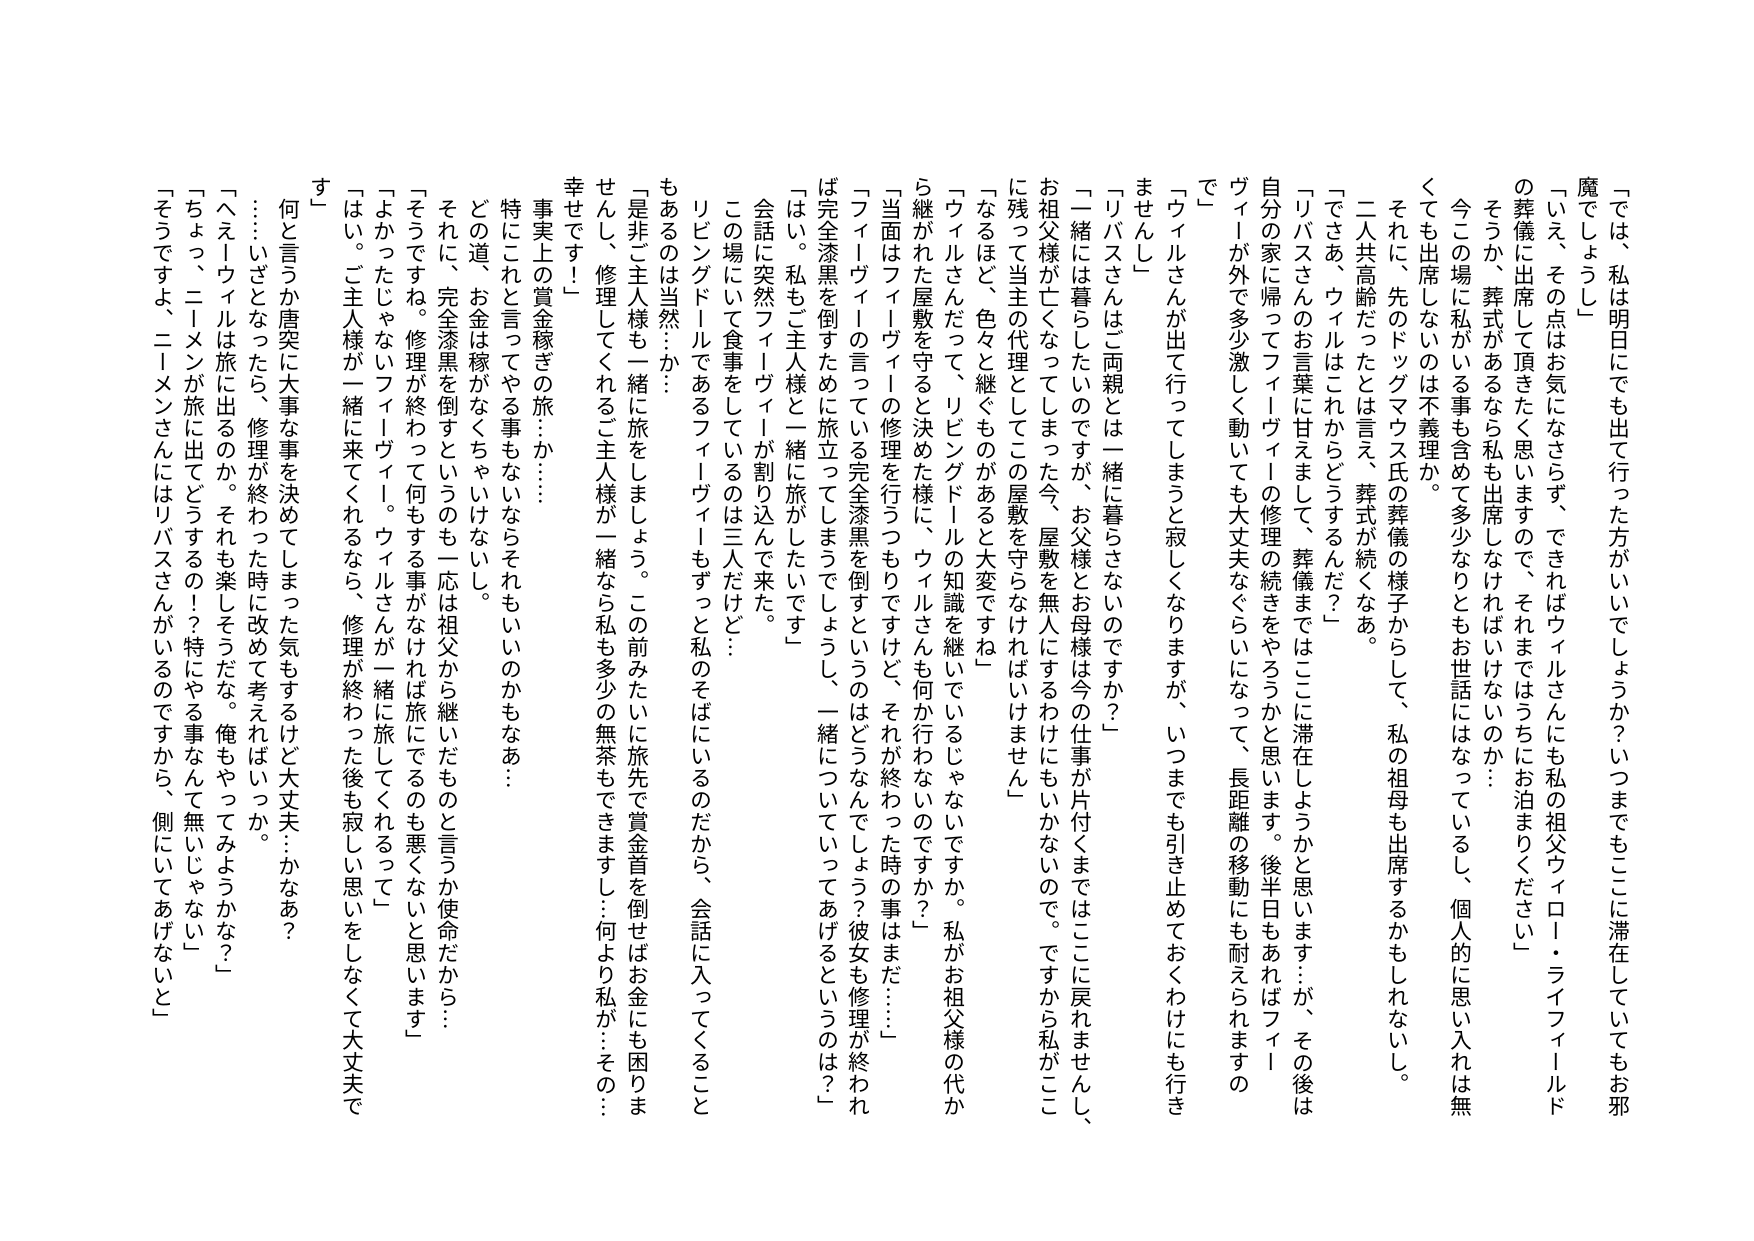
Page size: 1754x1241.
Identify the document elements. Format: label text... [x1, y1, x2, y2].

text 特にこれと言ってやる事もないならそれもいいのかもなあ… [496, 176, 527, 1122]
text そうか、葬式があるなら私も出席しなければいけないのか… [1477, 176, 1509, 1122]
text 「当面はフィーヴィーの修理を行うつもりですけど、それが終わった時の事はまだ……」 [876, 176, 907, 1122]
text それに、先のドッグマウス氏の葬儀の様子からして、私の祖母も出席するかもしれないし。 [1382, 176, 1414, 1122]
text 「ウィルさんが出て行ってしまうと寂しくなりますが、いつまでも引き止めておくわけにも行きませんし」 [1129, 176, 1192, 1122]
text 「でさあ、ウィルはこれからどうするんだ？」 [1319, 176, 1351, 1122]
text 「そうですよ、ニーメンさんにはリバスさんがいるのですから、側にいてあげないと」 [147, 176, 179, 1122]
text 「では、私は明日にでも出て行った方がいいでしょうか？いつまでもここに滞在していてもお邪魔でしょうし」 [1572, 176, 1636, 1122]
text ……いざとなったら、修理が終わった時に改めて考えればいっか。 [242, 176, 274, 1122]
text 今この場に私がいる事も含めて多少なりともお世話にはなっているし、個人的に思い入れは無くても出席しないのは不義理か。 [1414, 176, 1477, 1122]
text 「そうですね。修理が終わって何もする事がなければ旅にでるのも悪くないと思います」 [401, 176, 432, 1122]
text 事実上の賞金稼ぎの旅…か…… [527, 176, 559, 1122]
text 「よかったじゃないフィーヴィー。ウィルさんが一緒に旅してくれるって」 [369, 176, 401, 1122]
text この場にいて食事をしているのは三人だけど… [717, 176, 749, 1122]
text 「なるほど、色々と継ぐものがあると大変ですね」 [971, 176, 1002, 1122]
text それに、完全漆黒を倒すというのも一応は祖父から継いだものと言うか使命だから… [432, 176, 464, 1122]
text 「はい。ご主人様が一緒に来てくれるなら、修理が終わった後も寂しい思いをしなくて大丈夫です」 [306, 176, 369, 1122]
text 「フィーヴィーの言っている完全漆黒を倒すというのはどうなんでしょう？彼女も修理が終われば完全漆黒を倒すために旅立ってしまうでしょうし、一緒についていってあげるというのは？」 [812, 176, 876, 1122]
text 会話に突然フィーヴィーが割り込んで来た。 [749, 176, 781, 1122]
text 「ウィルさんだって、リビングドールの知識を継いでいるじゃないですか。私がお祖父様の代から継がれた屋敷を守ると決めた様に、ウィルさんも何か行わないのですか？」 [907, 176, 971, 1122]
text リビングドールであるフィーヴィーもずっと私のそばにいるのだから、会話に入ってくることもあるのは当然…か… [654, 176, 717, 1122]
text 「リバスさんはご両親とは一緒に暮らさないのですか？」 [1097, 176, 1129, 1122]
text 「ちょっ、ニーメンが旅に出てどうするの！？特にやる事なんて無いじゃない」 [179, 176, 211, 1122]
text 「へえーウィルは旅に出るのか。それも楽しそうだな。俺もやってみようかな？」 [211, 176, 242, 1122]
text 「リバスさんのお言葉に甘えまして、葬儀まではここに滞在しようかと思います…が、その後は自分の家に帰ってフィーヴィーの修理の続きをやろうかと思います。後半日もあればフィーヴィーが外で多少激しく動いても大丈夫なぐらいになって、長距離の移動にも耐えられますので」 [1192, 176, 1319, 1122]
text どの道、お金は稼がなくちゃいけないし。 [464, 176, 496, 1122]
text 「是非ご主人様も一緒に旅をしましょう。この前みたいに旅先で賞金首を倒せばお金にも困りませんし、修理してくれるご主人様が一緒なら私も多少の無茶もできますし…何より私が…その…幸せです！」 [559, 176, 654, 1122]
text 二人共高齢だったとは言え、葬式が続くなあ。 [1351, 176, 1382, 1122]
text 「いえ、その点はお気になさらず、できればウィルさんにも私の祖父ウィロー・ライフィールドの葬儀に出席して頂きたく思いますので、それまではうちにお泊まりください」 [1509, 176, 1572, 1122]
text 「一緒には暮らしたいのですが、お父様とお母様は今の仕事が片付くまではここに戻れませんし、お祖父様が亡くなってしまった今、屋敷を無人にするわけにもいかないので。ですから私がここに残って当主の代理としてこの屋敷を守らなければいけません」 [1002, 176, 1097, 1122]
text 「はい。私もご主人様と一緒に旅がしたいです」 [781, 176, 812, 1122]
text 何と言うか唐突に大事な事を決めてしまった気もするけど大丈夫…かなあ？ [274, 176, 306, 1122]
